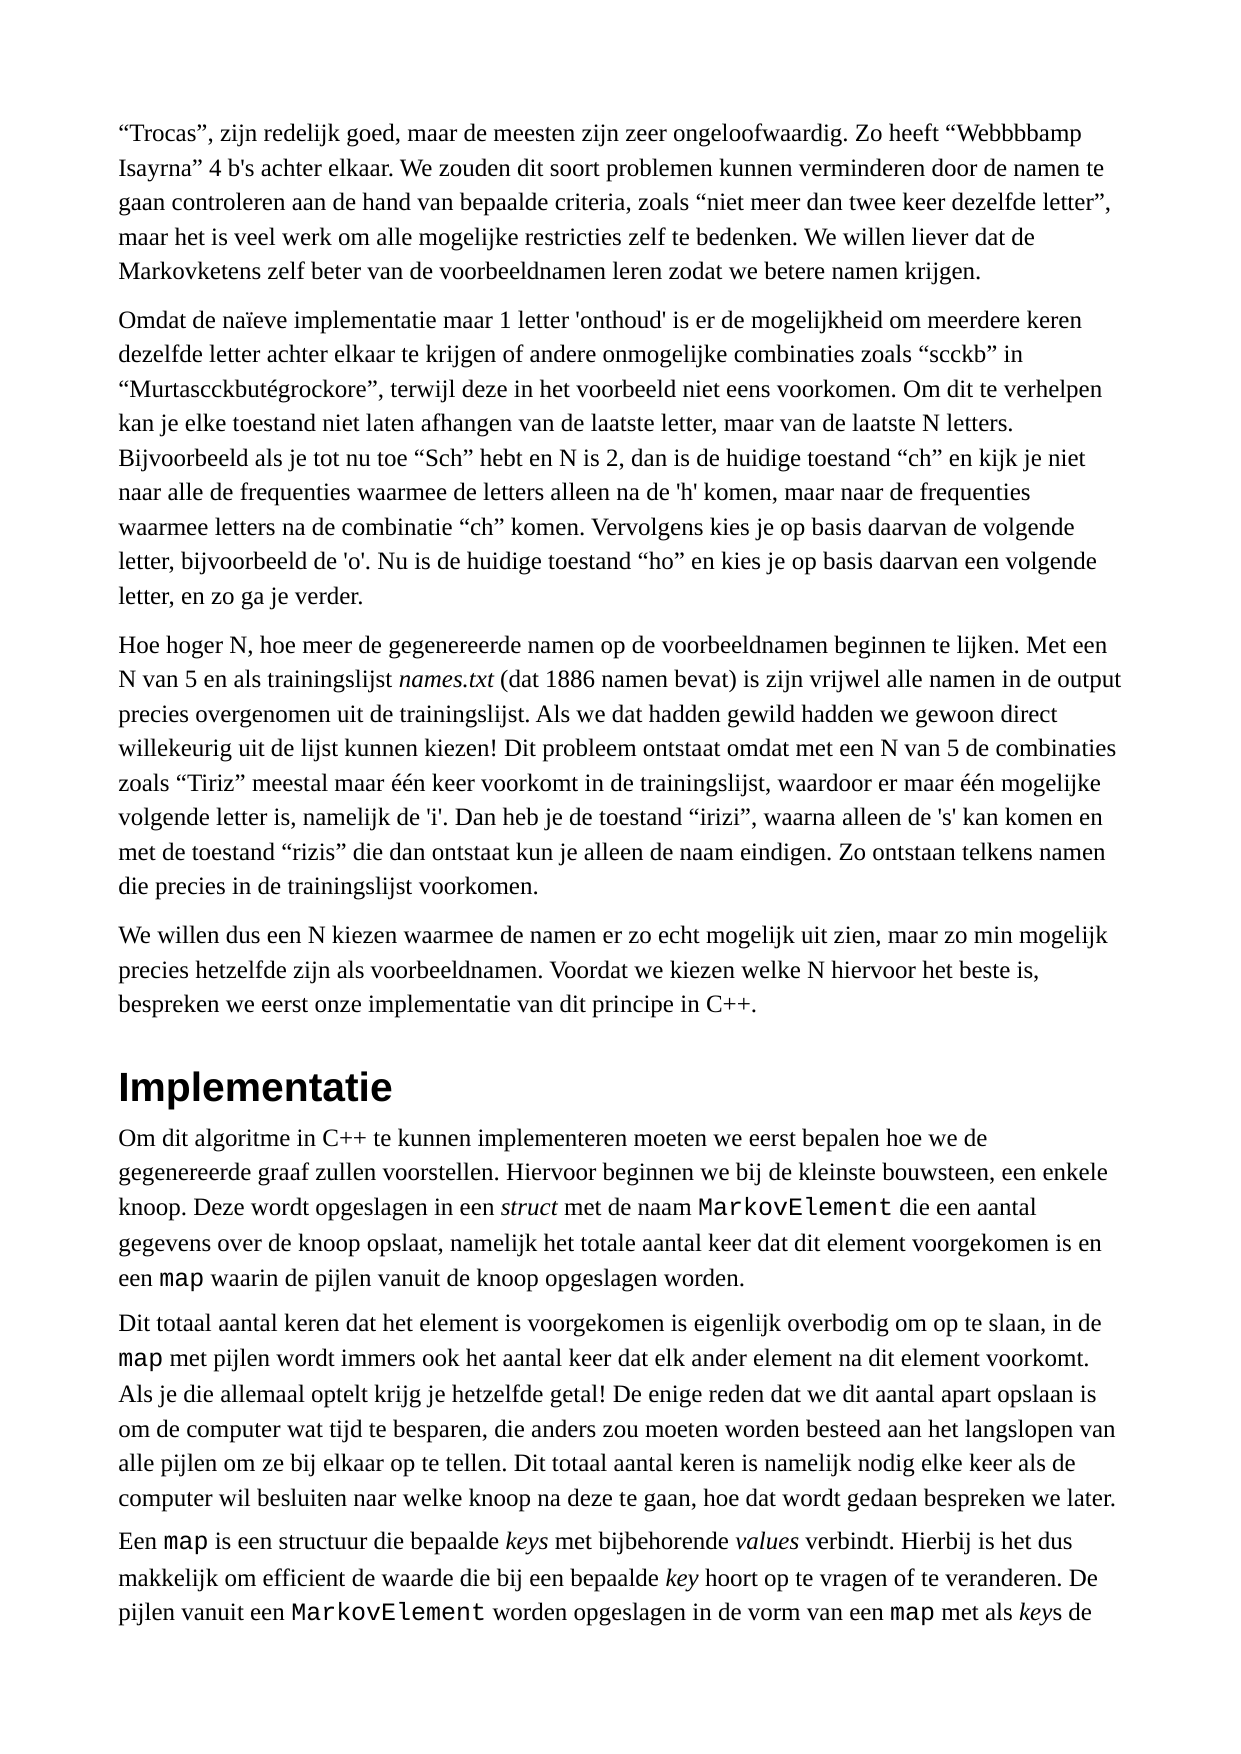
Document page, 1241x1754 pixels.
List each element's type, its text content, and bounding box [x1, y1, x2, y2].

text Dit totaal aantal keren dat het element is voorgekomen is eigenlijk overbodig om op te slaan, in de map met pijlen wordt immers ook het aantal keer dat elk ander element na dit element voorkomt. Als je die allemaal optelt krijg je hetzelfde getal! De enige reden dat we dit aantal apart opslaan is om de computer wat tijd te besparen, die anders zou moeten worden besteed aan het langslopen van alle pijlen om ze bij elkaar op te tellen. Dit totaal aantal keren is namelijk nodig elke keer als de computer wil besluiten naar welke knoop na deze te gaan, hoe dat wordt gedaan bespreken we later. [118, 1308, 1122, 1512]
text Een map is een structuur die bepaalde keys met bijbehorende values verbindt. Hierbij is het dus makkelijk om efficient de waarde die bij een bepaalde key hoort op te vragen of te veranderen. De pijlen vanuit een MarkovElement worden opgeslagen in de vorm van een map met als keys de [118, 1526, 1122, 1628]
text Omdat de naïeve implementatie maar 1 letter 'onthoud' is er de mogelijkheid om meerdere keren dezelfde letter achter elkaar te krijgen of andere onmogelijke combinaties zoals “scckb” in “Murtascckbutégrockore”, terwijl deze in het voorbeeld niet eens voorkomen. Om dit te verhelpen kan je elke toestand niet laten afhangen van de laatste letter, maar van de laatste N letters. Bijvoorbeeld als je tot nu toe “Sch” hebt en N is 2, dan is de huidige toestand “ch” en kijk je niet naar alle de frequenties waarmee de letters alleen na de 'h' komen, maar naar de frequenties waarmee letters na de combinatie “ch” komen. Vervolgens kies je op basis daarvan de volgende letter, bijvoorbeeld de 'o'. Nu is de huidige toestand “ho” en kies je op basis daarvan een volgende letter, en zo ga je verder. [118, 305, 1122, 610]
text Om dit algoritme in C++ te kunnen implementeren moeten we eerst bepalen hoe we de gegenereerde graaf zullen voorstellen. Hiervoor beginnen we bij de kleinste bouwsteen, een enkele knoop. Deze wordt opgeslagen in een struct met de naam MarkovElement die een aantal gegevens over de knoop opslaat, namelijk het totale aantal keer dat dit element voorgekomen is en een map waarin de pijlen vanuit de knoop opgeslagen worden. [118, 1123, 1122, 1294]
text We willen dus een N kiezen waarmee de namen er zo echt mogelijk uit zien, maar zo min mogelijk precies hetzelfde zijn als voorbeeldnamen. Voordat we kiezen welke N hiervoor het beste is, bespreken we eerst onze implementatie van dit principe in C++. [118, 920, 1122, 1018]
subtitle Implementatie [118, 1063, 1122, 1110]
text “Trocas”, zijn redelijk goed, maar de meesten zijn zeer ongeloofwaardig. Zo heeft “Webbbbamp Isayrna” 4 b's achter elkaar. We zouden dit soort problemen kunnen verminderen door de namen te gaan controleren aan de hand van bepaalde criteria, zoals “niet meer dan twee keer dezelfde letter”, maar het is veel werk om alle mogelijke restricties zelf te bedenken. We willen liever dat de Markovketens zelf beter van de voorbeeldnamen leren zodat we betere namen krijgen. [118, 118, 1122, 285]
text Hoe hoger N, hoe meer de gegenereerde namen op de voorbeeldnamen beginnen te lijken. Met een N van 5 en als trainingslijst names.txt (dat 1886 namen bevat) is zijn vrijwel alle namen in de output precies overgenomen uit de trainingslijst. Als we dat hadden gewild hadden we gewoon direct willekeurig uit de lijst kunnen kiezen! Dit probleem ontstaat omdat met een N van 5 de combinaties zoals “Tiriz” meestal maar één keer voorkomt in de trainingslijst, waardoor er maar één mogelijke volgende letter is, namelijk de 'i'. Dan heb je de toestand “irizi”, waarna alleen de 's' kan komen en met de toestand “rizis” die dan ontstaat kun je alleen de naam eindigen. Zo ontstaan telkens namen die precies in de trainingslijst voorkomen. [118, 630, 1122, 900]
